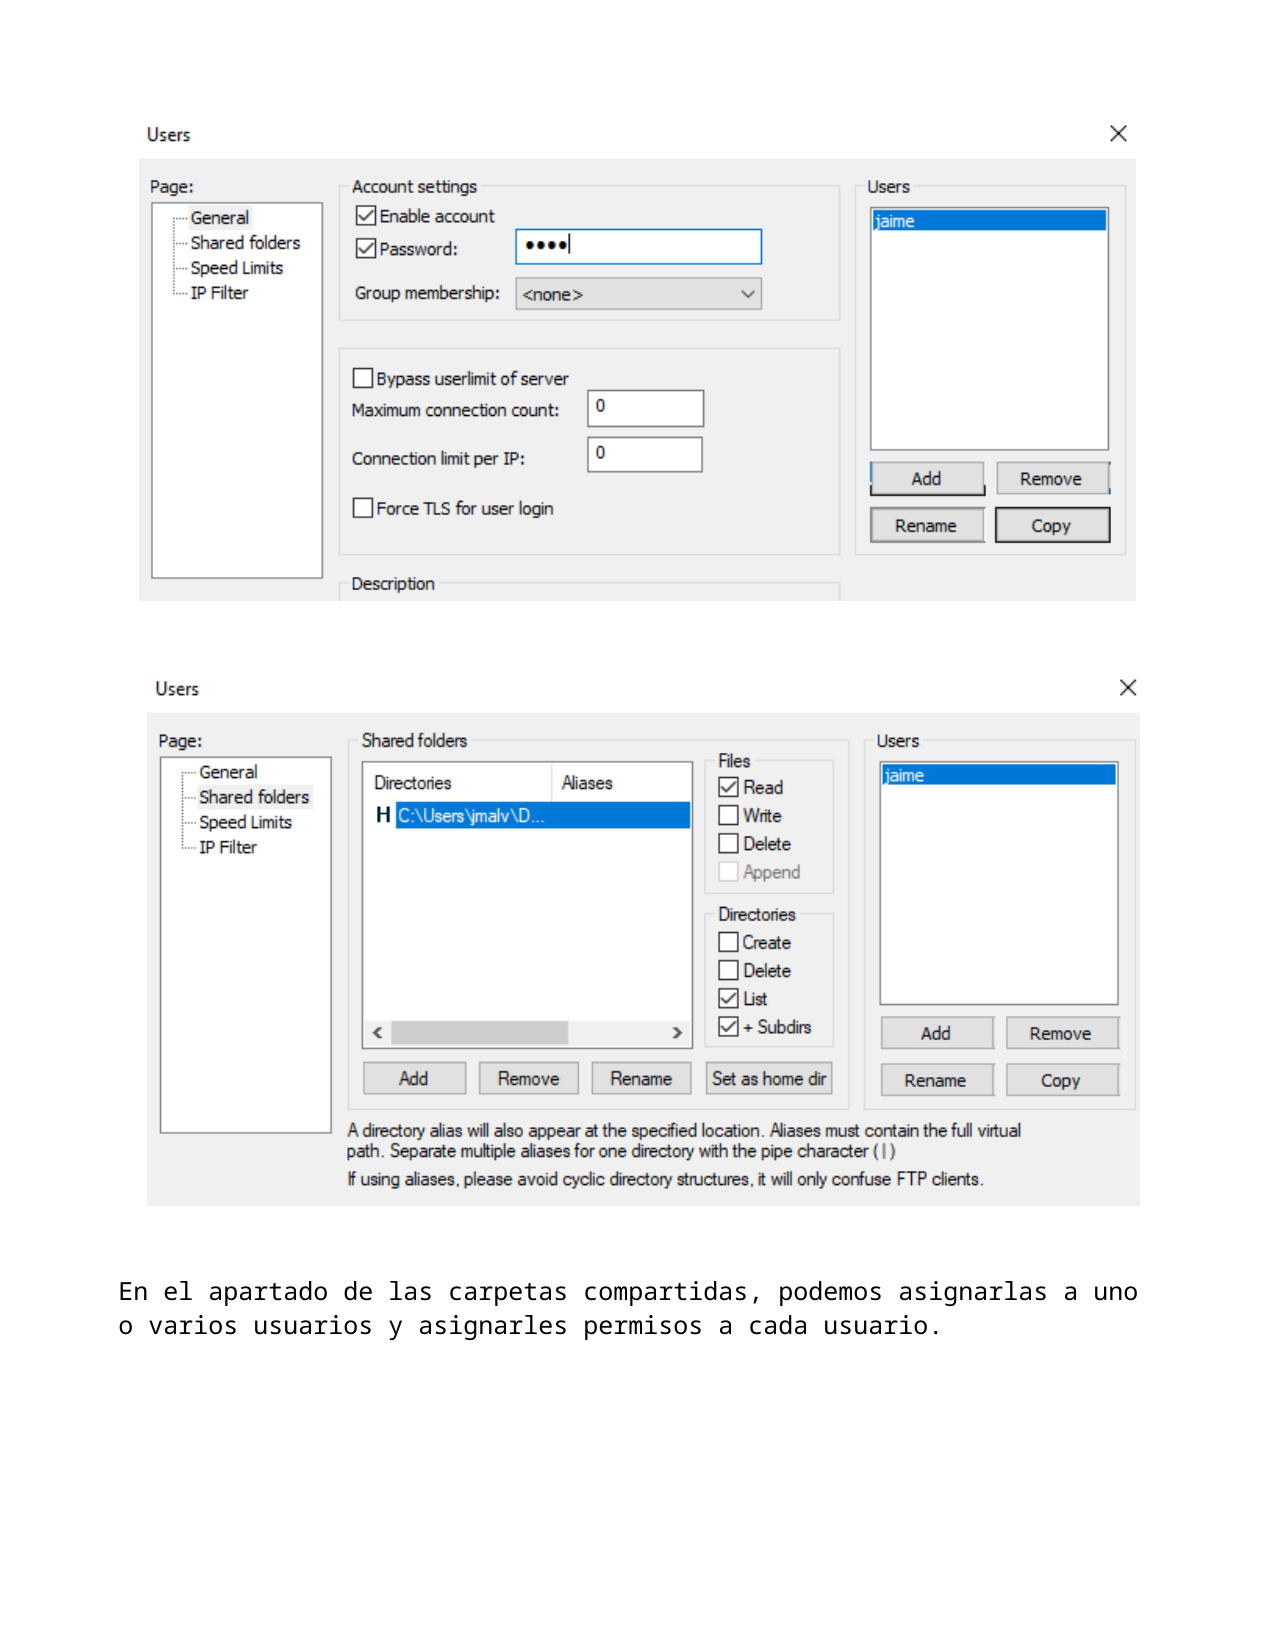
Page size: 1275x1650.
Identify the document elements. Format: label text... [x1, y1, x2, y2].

picture [139, 118, 1136, 601]
picture [146, 669, 1141, 1206]
text En el apartado de las carpetas compartidas, podemos asignarlas a uno o varios usuarios y asignarles permisos a cada usuario. [118, 1273, 1157, 1342]
